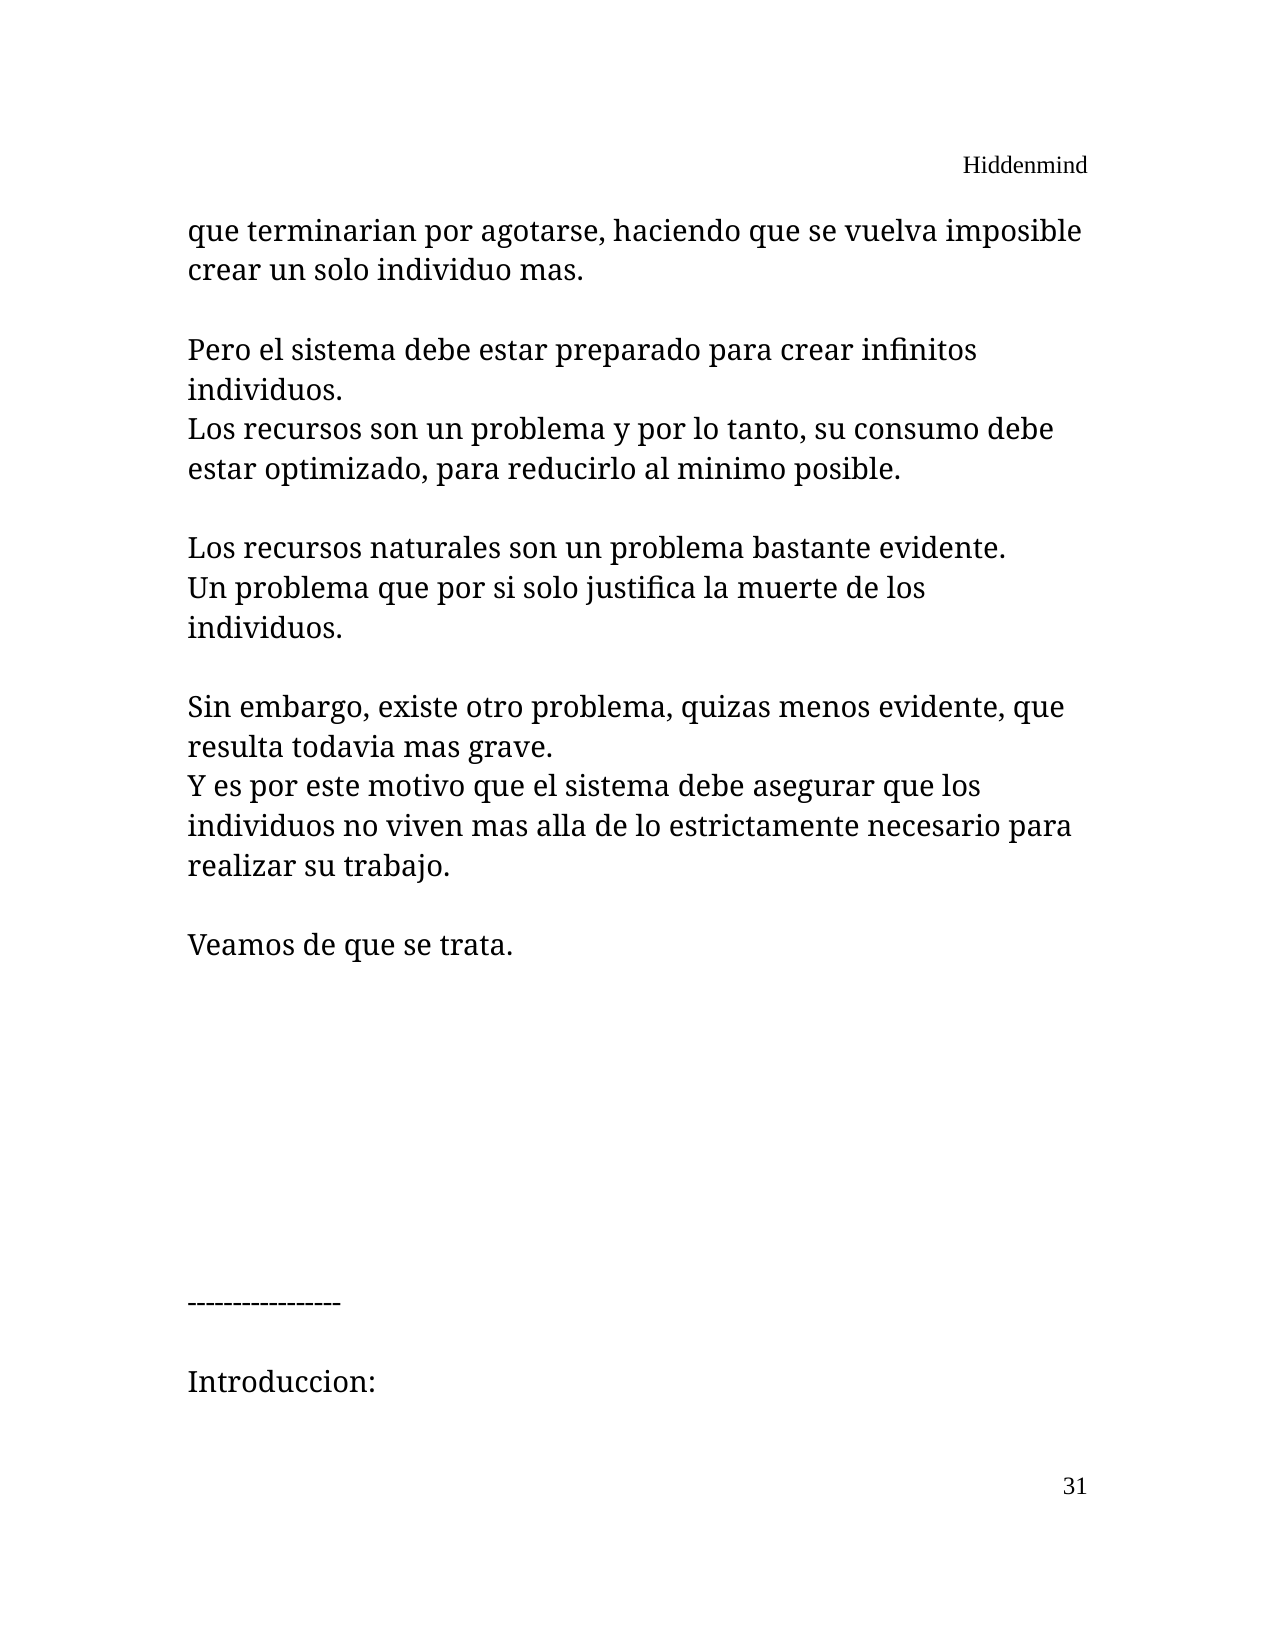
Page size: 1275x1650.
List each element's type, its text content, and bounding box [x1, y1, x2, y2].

text Y es por este motivo que el sistema debe asegurar que los individuos no viven mas alla de lo estrictamente necesario para realizar su trabajo. [187, 766, 1087, 885]
text que terminarian por agotarse, haciendo que se vuelva imposible crear un solo individuo mas. [187, 210, 1087, 289]
text Veamos de que se trata. [187, 924, 1087, 964]
text Sin embargo, existe otro problema, quizas menos evidente, que resulta todavia mas grave. [187, 686, 1087, 766]
text Los recursos naturales son un problema bastante evidente. [187, 527, 1087, 567]
text Introduccion: [187, 1361, 1087, 1401]
text Pero el sistema debe estar preparado para crear infinitos individuos. [187, 329, 1087, 408]
text ----------------- [187, 1282, 1087, 1321]
text Los recursos son un problema y por lo tanto, su consumo debe estar optimizado, para reducirlo al minimo posible. [187, 408, 1087, 488]
text Un problema que por si solo justifica la muerte de los individuos. [187, 567, 1087, 647]
